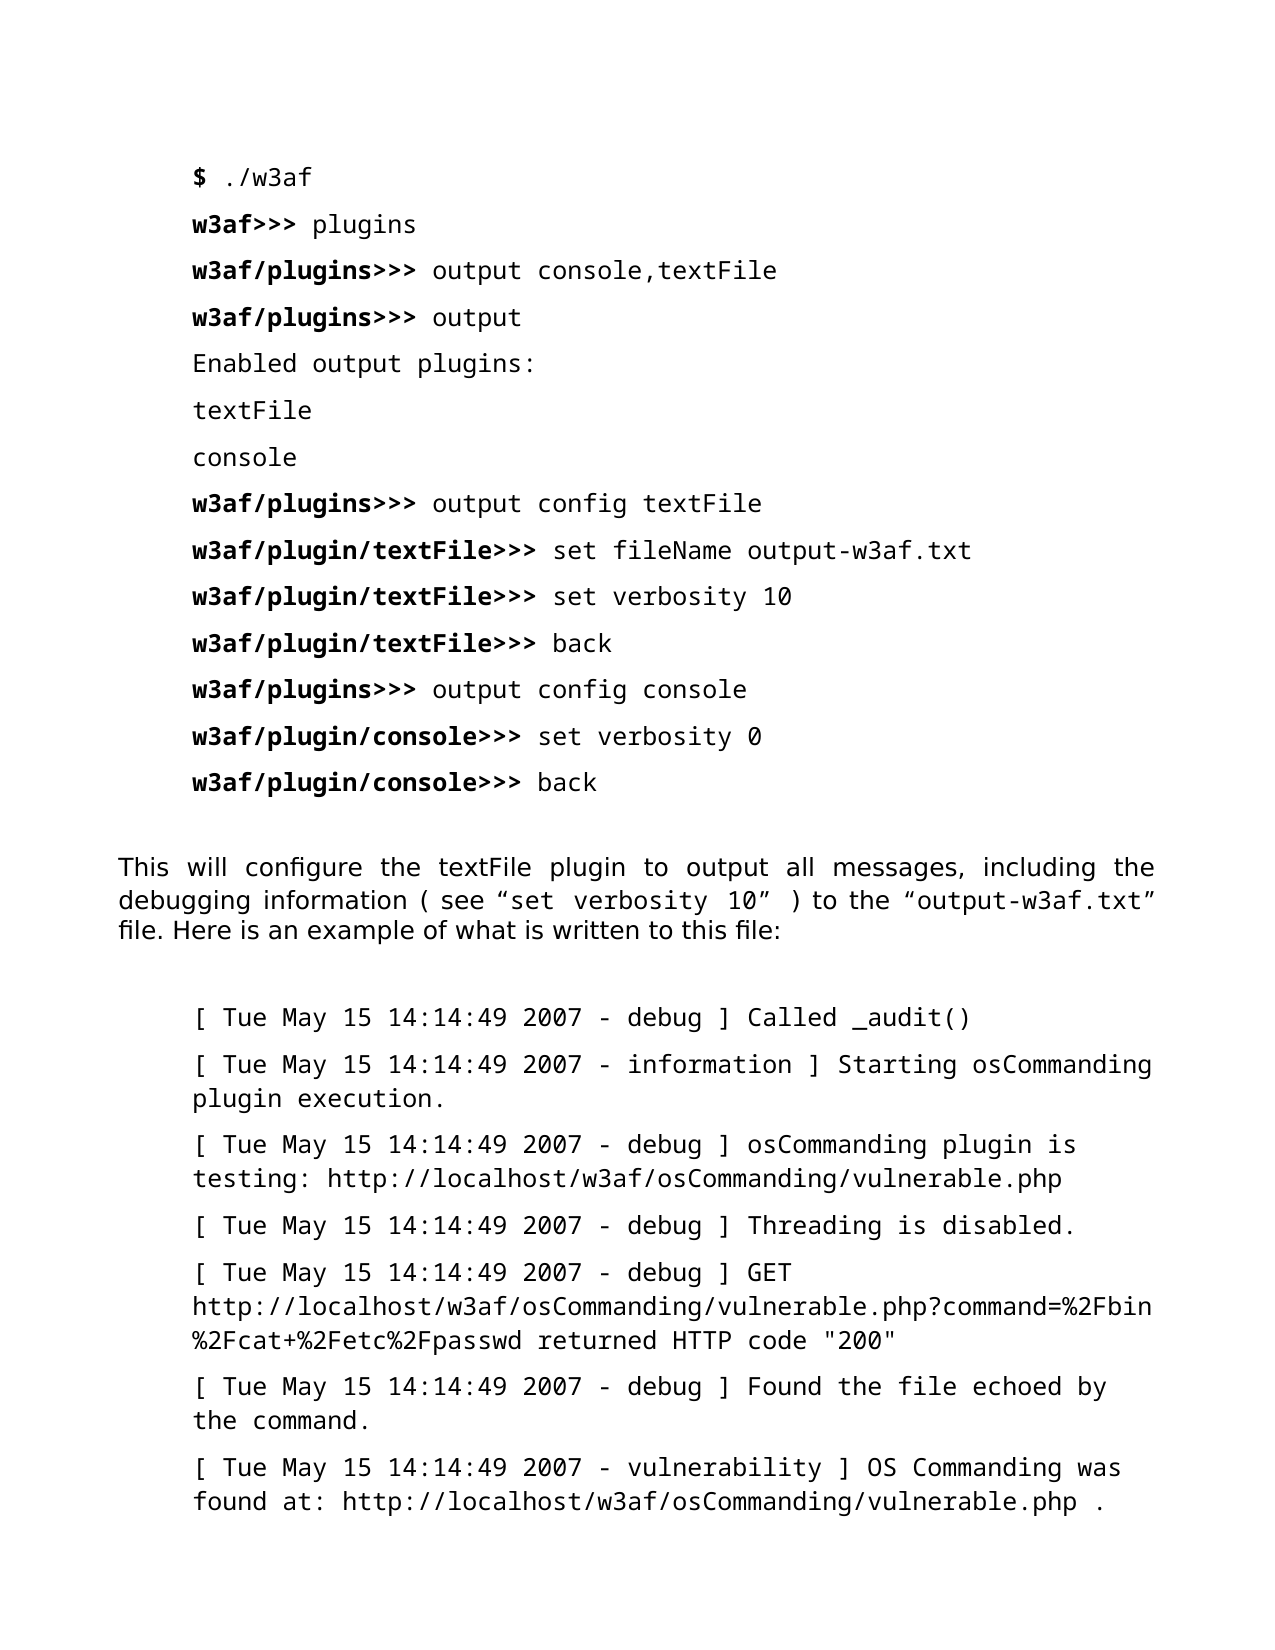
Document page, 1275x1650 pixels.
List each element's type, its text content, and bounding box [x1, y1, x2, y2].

text [ Tue May 15 14:14:49 2007 - debug ] Threading is disabled. [192, 1208, 1157, 1242]
text [ Tue May 15 14:14:49 2007 - information ] Starting osCommanding plugin execution. [192, 1046, 1157, 1114]
text [ Tue May 15 14:14:49 2007 - vulnerability ] OS Commanding was found at: http://localhost/w3af/osCommanding/vulnerable.php . [192, 1449, 1157, 1518]
text w3af/plugin/console>>> set verbosity 0 [192, 718, 1157, 753]
text textFile [192, 393, 1157, 427]
text [ Tue May 15 14:14:49 2007 - debug ] Found the file echoed by the command. [192, 1369, 1157, 1437]
text [ Tue May 15 14:14:49 2007 - debug ] osCommanding plugin is testing: http://localhost/w3af/osCommanding/vulnerable.php [192, 1127, 1157, 1195]
text w3af/plugins>>> output console,textFile [192, 253, 1157, 287]
text w3af/plugin/console>>> back [192, 765, 1157, 799]
text This will configure the textFile plugin to output all messages, including the debugging information ( see “set verbosity 10” ) to the “output-w3af.txt” file. Here is an example of what is written to this file: [118, 853, 1157, 946]
text console [192, 439, 1157, 473]
text Enabled output plugins: [192, 346, 1157, 380]
text w3af/plugins>>> output config textFile [192, 486, 1157, 520]
text w3af/plugins>>> output config console [192, 672, 1157, 706]
text w3af/plugin/textFile>>> set fileName output-w3af.txt [192, 532, 1157, 566]
text w3af/plugin/textFile>>> set verbosity 10 [192, 579, 1157, 613]
text $ ./w3af [192, 160, 1157, 194]
text w3af>>> plugins [192, 206, 1157, 240]
text w3af/plugins>>> output [192, 299, 1157, 333]
text w3af/plugin/textFile>>> back [192, 625, 1157, 659]
text [ Tue May 15 14:14:49 2007 - debug ] Called _audit() [192, 1000, 1157, 1034]
text [ Tue May 15 14:14:49 2007 - debug ] GET http://localhost/w3af/osCommanding/vulnerable.php?command=%2Fbin%2Fcat+%2Fetc%2Fpasswd returned HTTP code "200" [192, 1254, 1157, 1356]
